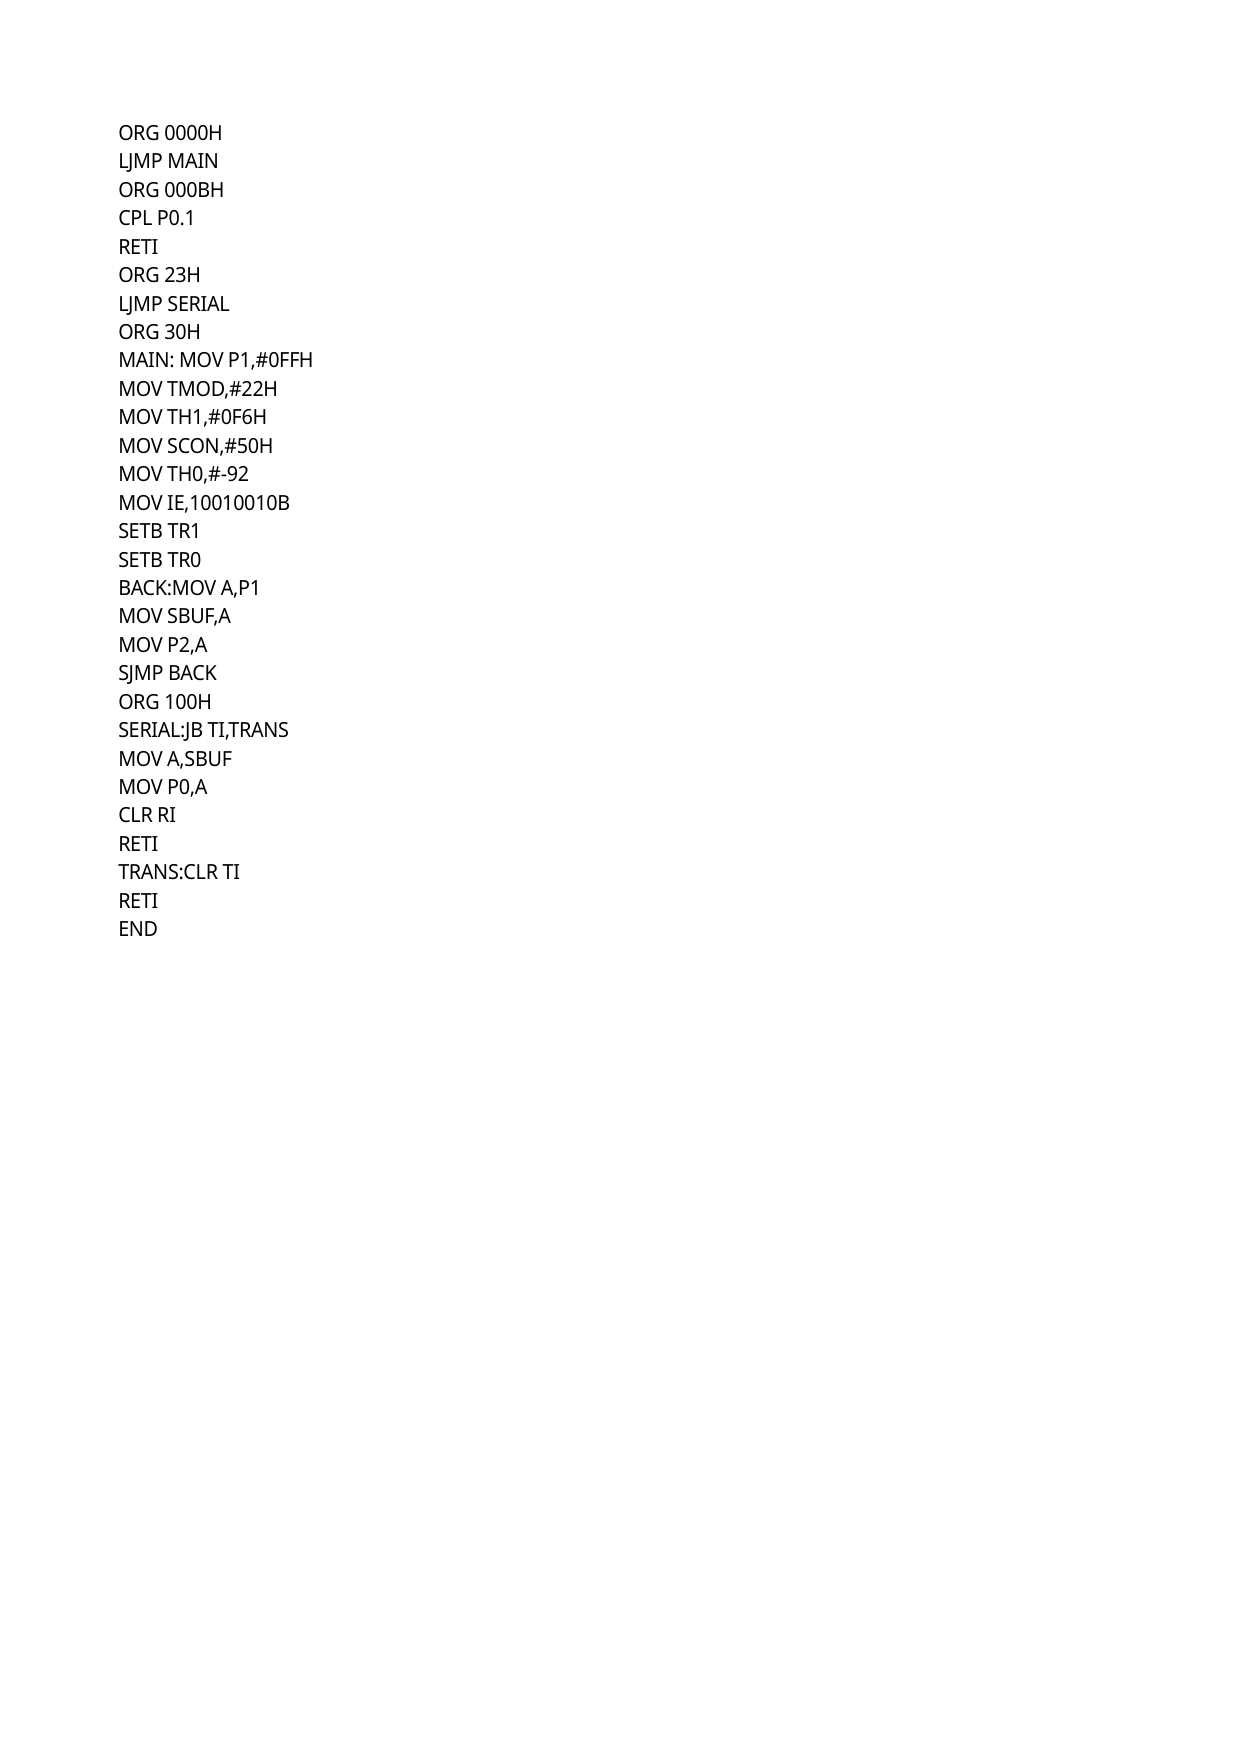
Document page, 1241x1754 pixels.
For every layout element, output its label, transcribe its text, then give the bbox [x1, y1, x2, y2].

text SETB TR0 [118, 545, 1122, 573]
text MOV SCON,#50H [118, 431, 1122, 459]
text MOV TMOD,#22H [118, 374, 1122, 402]
text MOV P2,A [118, 630, 1122, 658]
text LJMP SERIAL [118, 289, 1122, 317]
text MOV A,SBUF [118, 744, 1122, 772]
text TRANS:CLR TI [118, 857, 1122, 886]
text RETI [118, 232, 1122, 260]
text BACK:MOV A,P1 [118, 573, 1122, 602]
text MOV TH1,#0F6H [118, 402, 1122, 431]
text ORG 000BH [118, 175, 1122, 203]
text MAIN: MOV P1,#0FFH [118, 346, 1122, 374]
text ORG 23H [118, 260, 1122, 289]
text MOV SBUF,A [118, 602, 1122, 630]
text SERIAL:JB TI,TRANS [118, 715, 1122, 744]
text RETI [118, 886, 1122, 914]
text SJMP BACK [118, 658, 1122, 687]
text LJMP MAIN [118, 147, 1122, 175]
text ORG 30H [118, 317, 1122, 346]
text MOV P0,A [118, 772, 1122, 801]
text CPL P0.1 [118, 203, 1122, 232]
text MOV IE,10010010B [118, 488, 1122, 516]
text SETB TR1 [118, 516, 1122, 545]
text RETI [118, 829, 1122, 857]
text END [118, 914, 1122, 943]
text ORG 100H [118, 687, 1122, 715]
text MOV TH0,#-92 [118, 459, 1122, 488]
text CLR RI [118, 801, 1122, 829]
text ORG 0000H [118, 118, 1122, 147]
